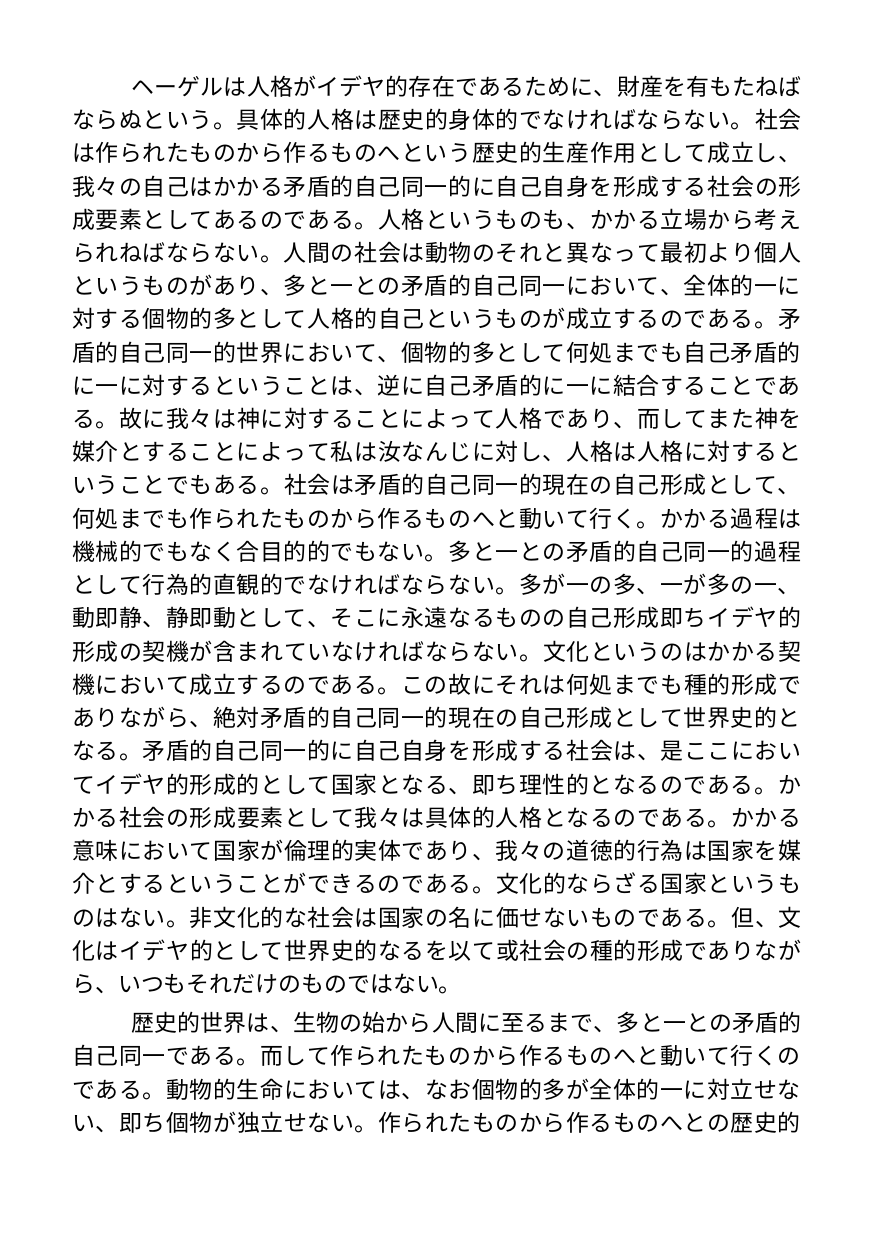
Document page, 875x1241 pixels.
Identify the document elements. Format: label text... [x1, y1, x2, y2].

text 歴史的世界は、生物の始から人間に至るまで、多と一との矛盾的自己同一である。而して作られたものから作るものへと動いて行くのである。動物的生命においては、なお個物的多が全体的一に対立せない、即ち個物が独立せない。作られたものから作るものへとの歴史的 [72, 1005, 802, 1138]
text ヘーゲルは人格がイデヤ的存在であるために、財産を有もたねばならぬという。具体的人格は歴史的身体的でなければならない。社会は作られたものから作るものへという歴史的生産作用として成立し、我々の自己はかかる矛盾的自己同一的に自己自身を形成する社会の形成要素としてあるのである。人格というものも、かかる立場から考えられねばならない。人間の社会は動物のそれと異なって最初より個人というものがあり、多と一との矛盾的自己同一において、全体的一に対する個物的多として人格的自己というものが成立するのである。矛盾的自己同一的世界において、個物的多として何処までも自己矛盾的に一に対するということは、逆に自己矛盾的に一に結合することである。故に我々は神に対することによって人格であり、而してまた神を媒介とすることによって私は汝なんじに対し、人格は人格に対するということでもある。社会は矛盾的自己同一的現在の自己形成として、何処までも作られたものから作るものへと動いて行く。かかる過程は機械的でもなく合目的的でもない。多と一との矛盾的自己同一的過程として行為的直観的でなければならない。多が一の多、一が多の一、動即静、静即動として、そこに永遠なるものの自己形成即ちイデヤ的形成の契機が含まれていなければならない。文化というのはかかる契機において成立するのである。この故にそれは何処までも種的形成でありながら、絶対矛盾的自己同一的現在の自己形成として世界史的となる。矛盾的自己同一的に自己自身を形成する社会は、是ここにおいてイデヤ的形成的として国家となる、即ち理性的となるのである。かかる社会の形成要素として我々は具体的人格となるのである。かかる意味において国家が倫理的実体であり、我々の道徳的行為は国家を媒介とするということができるのである。文化的ならざる国家というものはない。非文化的な社会は国家の名に価せないものである。但、文化はイデヤ的として世界史的なるを以て或社会の種的形成でありながら、いつもそれだけのものではない。 [72, 69, 802, 999]
